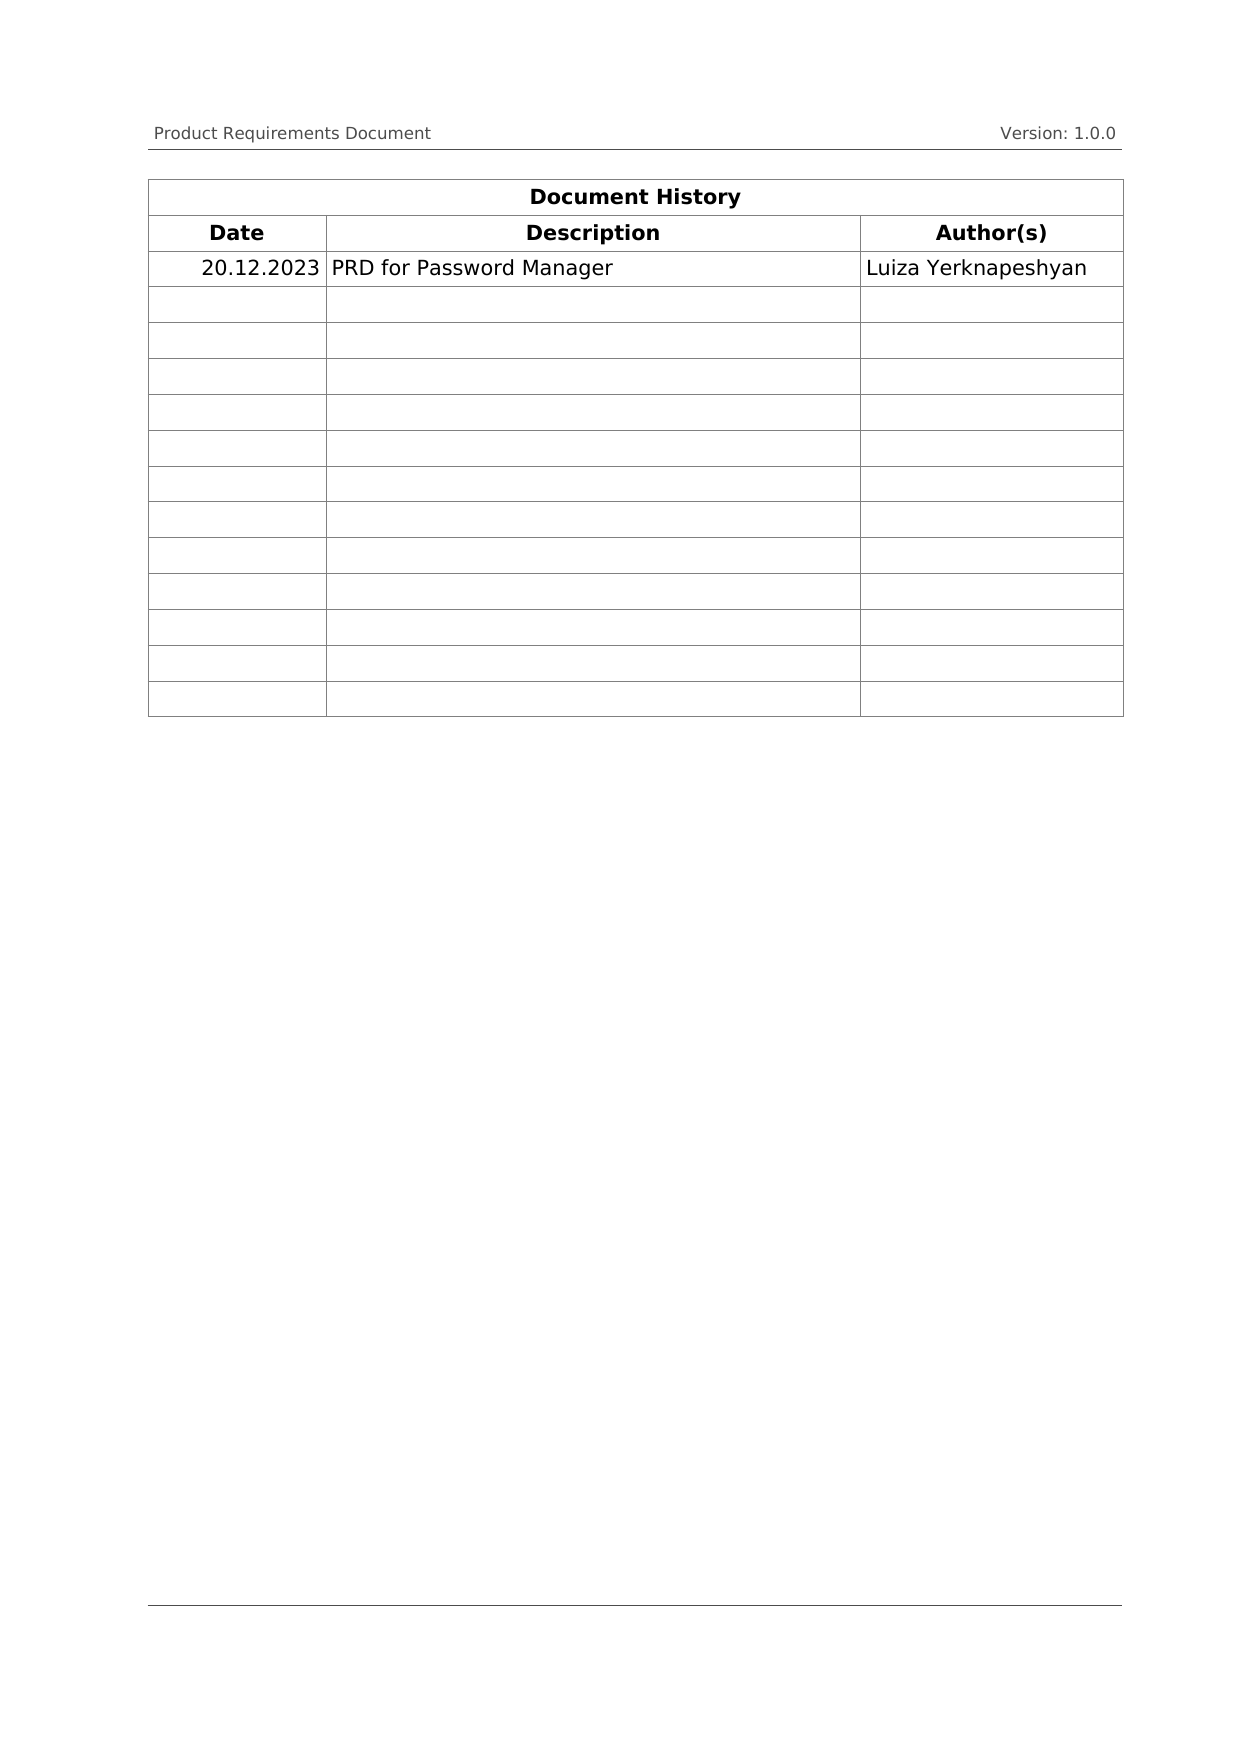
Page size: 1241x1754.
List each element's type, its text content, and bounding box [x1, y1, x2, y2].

table_cell [327, 359, 860, 394]
table_cell [149, 646, 326, 681]
table_cell [327, 323, 860, 358]
table_cell [861, 682, 1123, 716]
table_cell [149, 467, 326, 501]
table_cell [327, 431, 860, 466]
table_cell [861, 610, 1123, 645]
table_header Document History [149, 180, 1123, 215]
table_cell [861, 646, 1123, 681]
table_cell 20.12.2023 [149, 252, 326, 286]
table_cell [149, 395, 326, 430]
table_cell [149, 287, 326, 322]
table_cell [327, 538, 860, 573]
table_cell [149, 610, 326, 645]
table_cell [327, 574, 860, 609]
table_cell [149, 574, 326, 609]
table_cell [861, 287, 1123, 322]
table_cell [861, 359, 1123, 394]
table_cell [861, 502, 1123, 537]
table_cell [861, 538, 1123, 573]
table_cell Date [149, 216, 326, 251]
table_cell [149, 431, 326, 466]
table_cell Author(s) [861, 216, 1123, 251]
table_cell [327, 610, 860, 645]
table_cell [149, 502, 326, 537]
table_cell PRD for Password Manager [327, 252, 860, 286]
table_cell Description [327, 216, 860, 251]
table_cell [149, 538, 326, 573]
table_cell [149, 682, 326, 716]
table_cell [327, 502, 860, 537]
table_cell [327, 395, 860, 430]
table_cell [861, 574, 1123, 609]
table_cell [327, 467, 860, 501]
table_cell [327, 646, 860, 681]
table_cell [327, 287, 860, 322]
table_cell [861, 395, 1123, 430]
table_cell Luiza Yerknapeshyan [861, 252, 1123, 286]
table_cell [861, 467, 1123, 501]
table_cell [149, 323, 326, 358]
table_cell [861, 431, 1123, 466]
table_cell [861, 323, 1123, 358]
table_cell [327, 682, 860, 716]
table_cell [149, 359, 326, 394]
